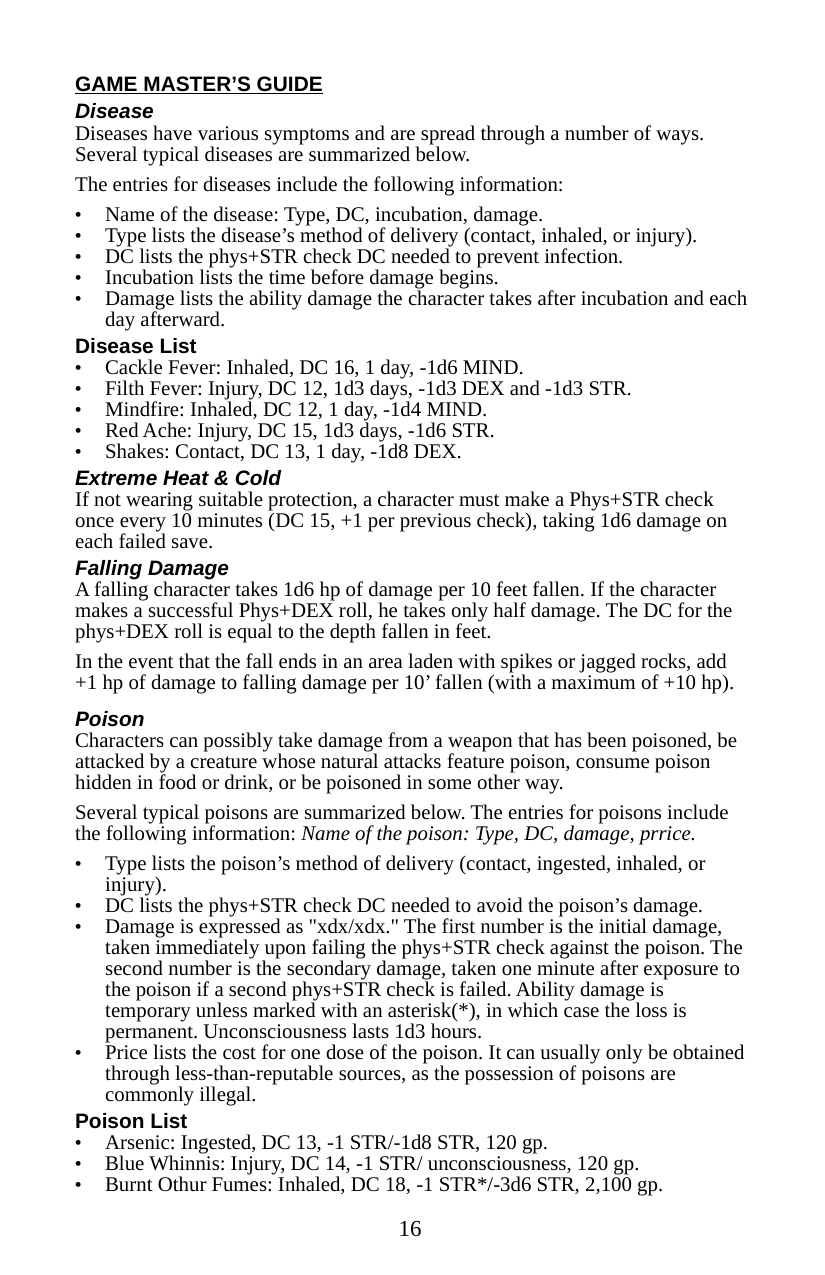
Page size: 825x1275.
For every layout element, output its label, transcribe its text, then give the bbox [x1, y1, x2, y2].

list Cackle Fever: Inhaled, DC 16, 1 day, -1d6 MIND. [75, 357, 750, 378]
subtitle Extreme Heat & Cold [75, 469, 750, 490]
subtitle Poison [75, 709, 750, 730]
list DC lists the phys+STR check DC needed to avoid the poison’s damage. [75, 895, 750, 916]
list Name of the disease: Type, DC, incubation, damage. [75, 204, 750, 225]
list Type lists the disease’s method of delivery (contact, inhaled, or injury). [75, 225, 750, 246]
text Characters can possibly take damage from a weapon that has been poisoned, be attacked by a creature whose natural attacks feature poison, consume poison hidden in food or drink, or be poisoned in some other way. [75, 730, 750, 793]
list Burnt Othur Fumes: Inhaled, DC 18, -1 STR*/-3d6 STR, 2,100 gp. [75, 1175, 750, 1196]
text If not wearing suitable protection, a character must make a Phys+STR check once every 10 minutes (DC 15, +1 per previous check), taking 1d6 damage on each failed save. [75, 490, 750, 553]
subtitle Disease List [75, 336, 750, 357]
list Type lists the poison’s method of delivery (contact, ingested, inhaled, or injury). [75, 853, 750, 895]
list Damage is expressed as "xdx/xdx." The first number is the initial damage, taken immediately upon failing the phys+STR check against the poison. The second number is the secondary damage, taken one minute after exposure to the poison if a second phys+STR check is failed. Ability damage is temporary unless marked with an asterisk(*), in which case the loss is permanent. Unconsciousness lasts 1d3 hours. [75, 916, 750, 1043]
list Shakes: Contact, DC 13, 1 day, -1d8 DEX. [75, 442, 750, 463]
text The entries for diseases include the following information: [75, 174, 750, 195]
text Several typical poisons are summarized below. The entries for poisons include the following information: Name of the poison: Type, DC, damage, prrice. [75, 802, 750, 844]
list Red Ache: Injury, DC 15, 1d3 days, -1d6 STR. [75, 421, 750, 442]
subtitle Falling Damage [75, 559, 750, 580]
list Damage lists the ability damage the character takes after incubation and each day afterward. [75, 288, 750, 330]
list Mindfire: Inhaled, DC 12, 1 day, -1d4 MIND. [75, 399, 750, 421]
subtitle Poison List [75, 1112, 750, 1133]
list DC lists the phys+STR check DC needed to prevent infection. [75, 246, 750, 267]
subtitle Game Master’s Guide [75, 75, 750, 96]
text A falling character takes 1d6 hp of damage per 10 feet fallen. If the character makes a successful Phys+DEX roll, he takes only half damage. The DC for the phys+DEX roll is equal to the depth fallen in feet. [75, 580, 750, 643]
text In the event that the fall ends in an area laden with spikes or jagged rocks, add +1 hp of damage to falling damage per 10’ fallen (with a maximum of +10 hp). [75, 652, 750, 694]
list Filth Fever: Injury, DC 12, 1d3 days, -1d3 DEX and -1d3 STR. [75, 378, 750, 399]
list Price lists the cost for one dose of the poison. It can usually only be obtained through less-than-reputable sources, as the possession of poisons are commonly illegal. [75, 1043, 750, 1106]
subtitle Disease [75, 102, 750, 123]
list Blue Whinnis: Injury, DC 14, -1 STR/ unconsciousness, 120 gp. [75, 1154, 750, 1175]
list Arsenic: Ingested, DC 13, -1 STR/-1d8 STR, 120 gp. [75, 1133, 750, 1154]
text Diseases have various symptoms and are spread through a number of ways. Several typical diseases are summarized below. [75, 123, 750, 165]
list Incubation lists the time before damage begins. [75, 267, 750, 288]
